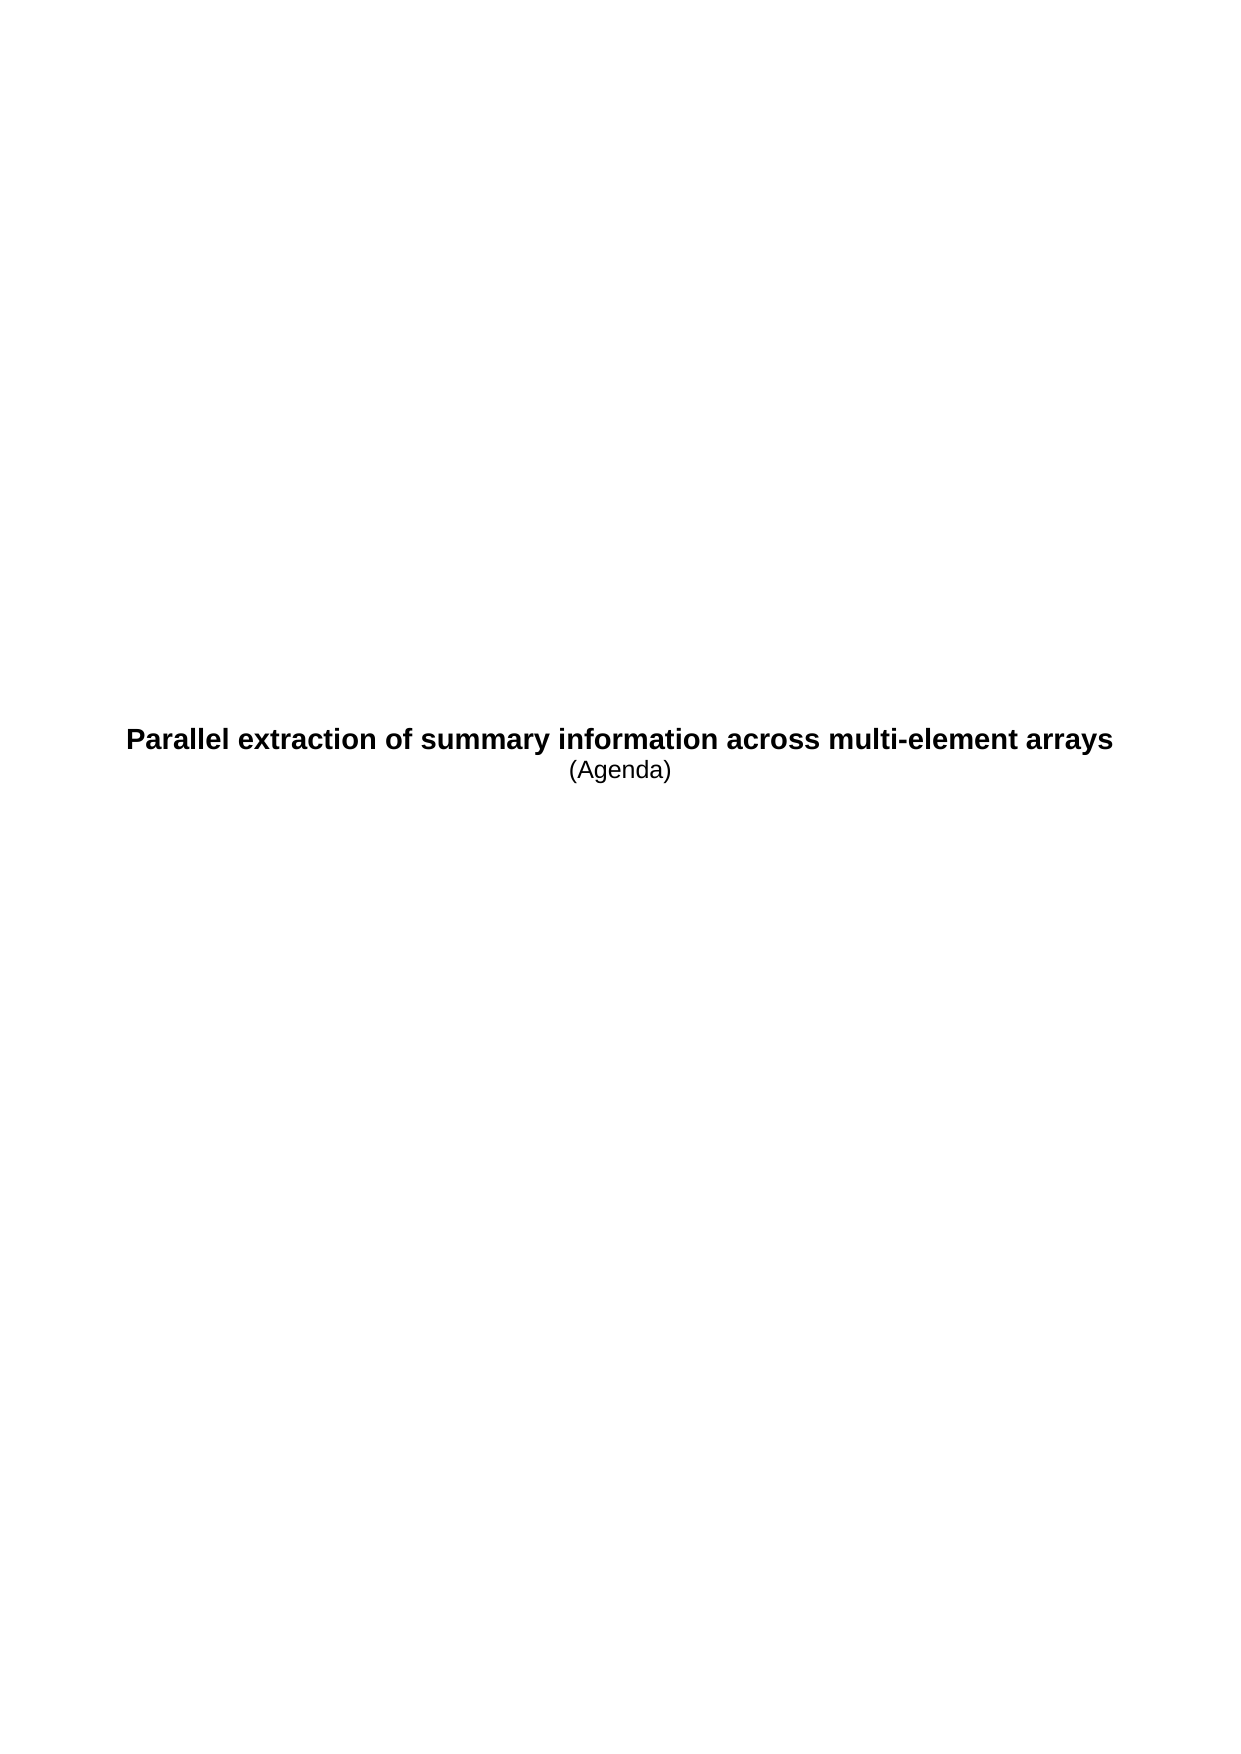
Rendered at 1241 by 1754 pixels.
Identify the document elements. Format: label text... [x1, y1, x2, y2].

text Parallel extraction of summary information across multi-element arrays [118, 722, 1122, 755]
text (Agenda) [118, 755, 1122, 784]
